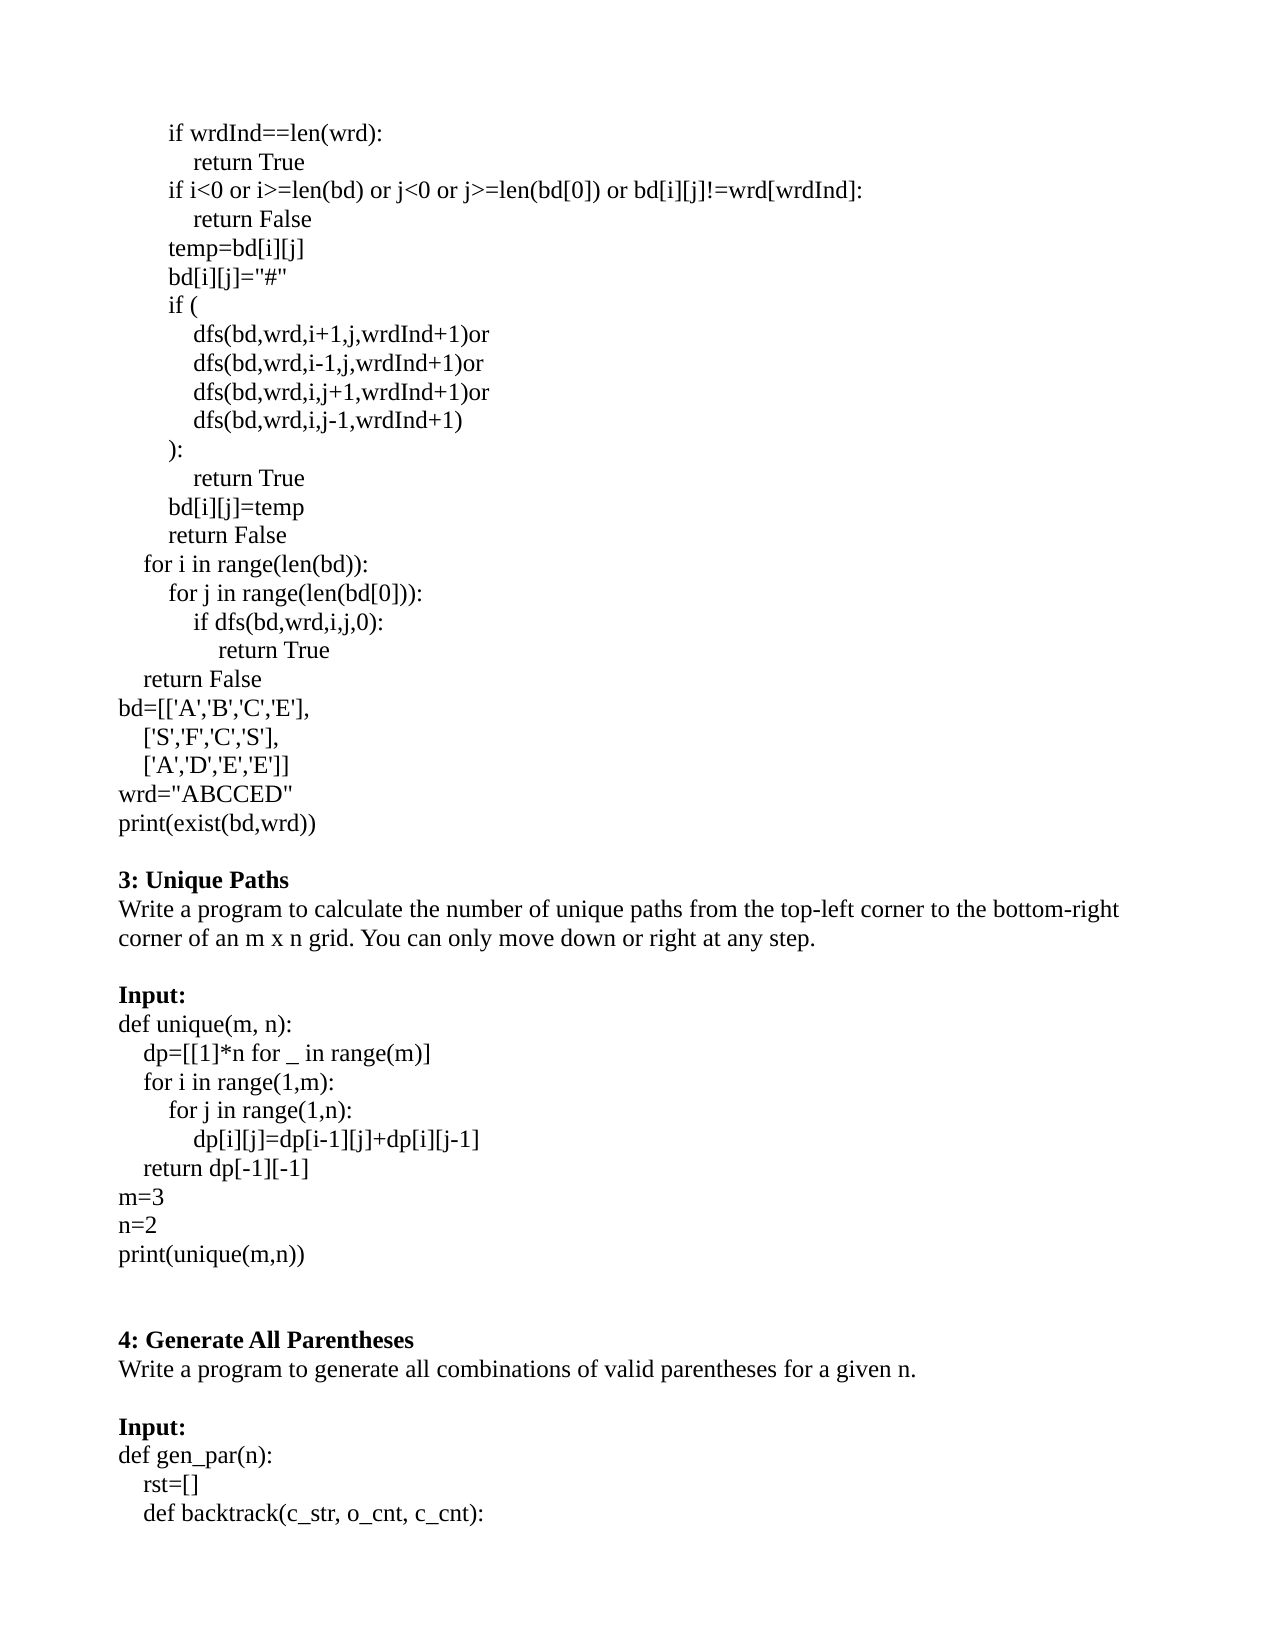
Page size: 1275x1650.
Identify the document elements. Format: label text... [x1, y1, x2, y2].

text ): [118, 434, 1157, 463]
text if dfs(bd,wrd,i,j,0): [118, 607, 1157, 636]
text if i<0 or i>=len(bd) or j<0 or j>=len(bd[0]) or bd[i][j]!=wrd[wrdInd]: [118, 176, 1157, 204]
text n=2 [118, 1211, 1157, 1239]
text wrd="ABCCED" [118, 779, 1157, 808]
text dp=[[1]*n for _ in range(m)] [118, 1038, 1157, 1067]
text 3: Unique Paths Write a program to calculate the number of unique paths from the top-left corner to the bottom-right corner of an m x n grid. You can only move down or right at any step. Input: def unique(m, n): [118, 837, 1157, 1038]
text dfs(bd,wrd,i+1,j,wrdInd+1)or [118, 319, 1157, 348]
text dfs(bd,wrd,i,j-1,wrdInd+1) [118, 406, 1157, 434]
text return False [118, 664, 1157, 693]
text m=3 [118, 1182, 1157, 1211]
text return dp[-1][-1] [118, 1153, 1157, 1182]
text for i in range(len(bd)): [118, 549, 1157, 578]
text ['A','D','E','E']] [118, 751, 1157, 779]
text dp[i][j]=dp[i-1][j]+dp[i][j-1] [118, 1124, 1157, 1153]
text if ( [118, 291, 1157, 319]
text for j in range(len(bd[0])): [118, 578, 1157, 607]
text return False [118, 204, 1157, 233]
text print(unique(m,n)) [118, 1239, 1157, 1268]
text return True [118, 463, 1157, 492]
text dfs(bd,wrd,i-1,j,wrdInd+1)or [118, 348, 1157, 377]
text bd=[['A','B','C','E'], [118, 693, 1157, 722]
text for j in range(1,n): [118, 1096, 1157, 1124]
text return True [118, 147, 1157, 176]
text def backtrack(c_str, o_cnt, c_cnt): [118, 1498, 1157, 1527]
text return True [118, 636, 1157, 664]
text if wrdInd==len(wrd): [118, 118, 1157, 147]
text bd[i][j]="#" [118, 262, 1157, 291]
text print(exist(bd,wrd)) [118, 808, 1157, 837]
text for i in range(1,m): [118, 1067, 1157, 1096]
text rst=[] [118, 1469, 1157, 1498]
text ['S','F','C','S'], [118, 722, 1157, 751]
text temp=bd[i][j] [118, 233, 1157, 262]
text return False [118, 521, 1157, 549]
text dfs(bd,wrd,i,j+1,wrdInd+1)or [118, 377, 1157, 406]
text bd[i][j]=temp [118, 492, 1157, 521]
text 4: Generate All Parentheses Write a program to generate all combinations of valid parentheses for a given n. Input: def gen_par(n): [118, 1268, 1157, 1469]
